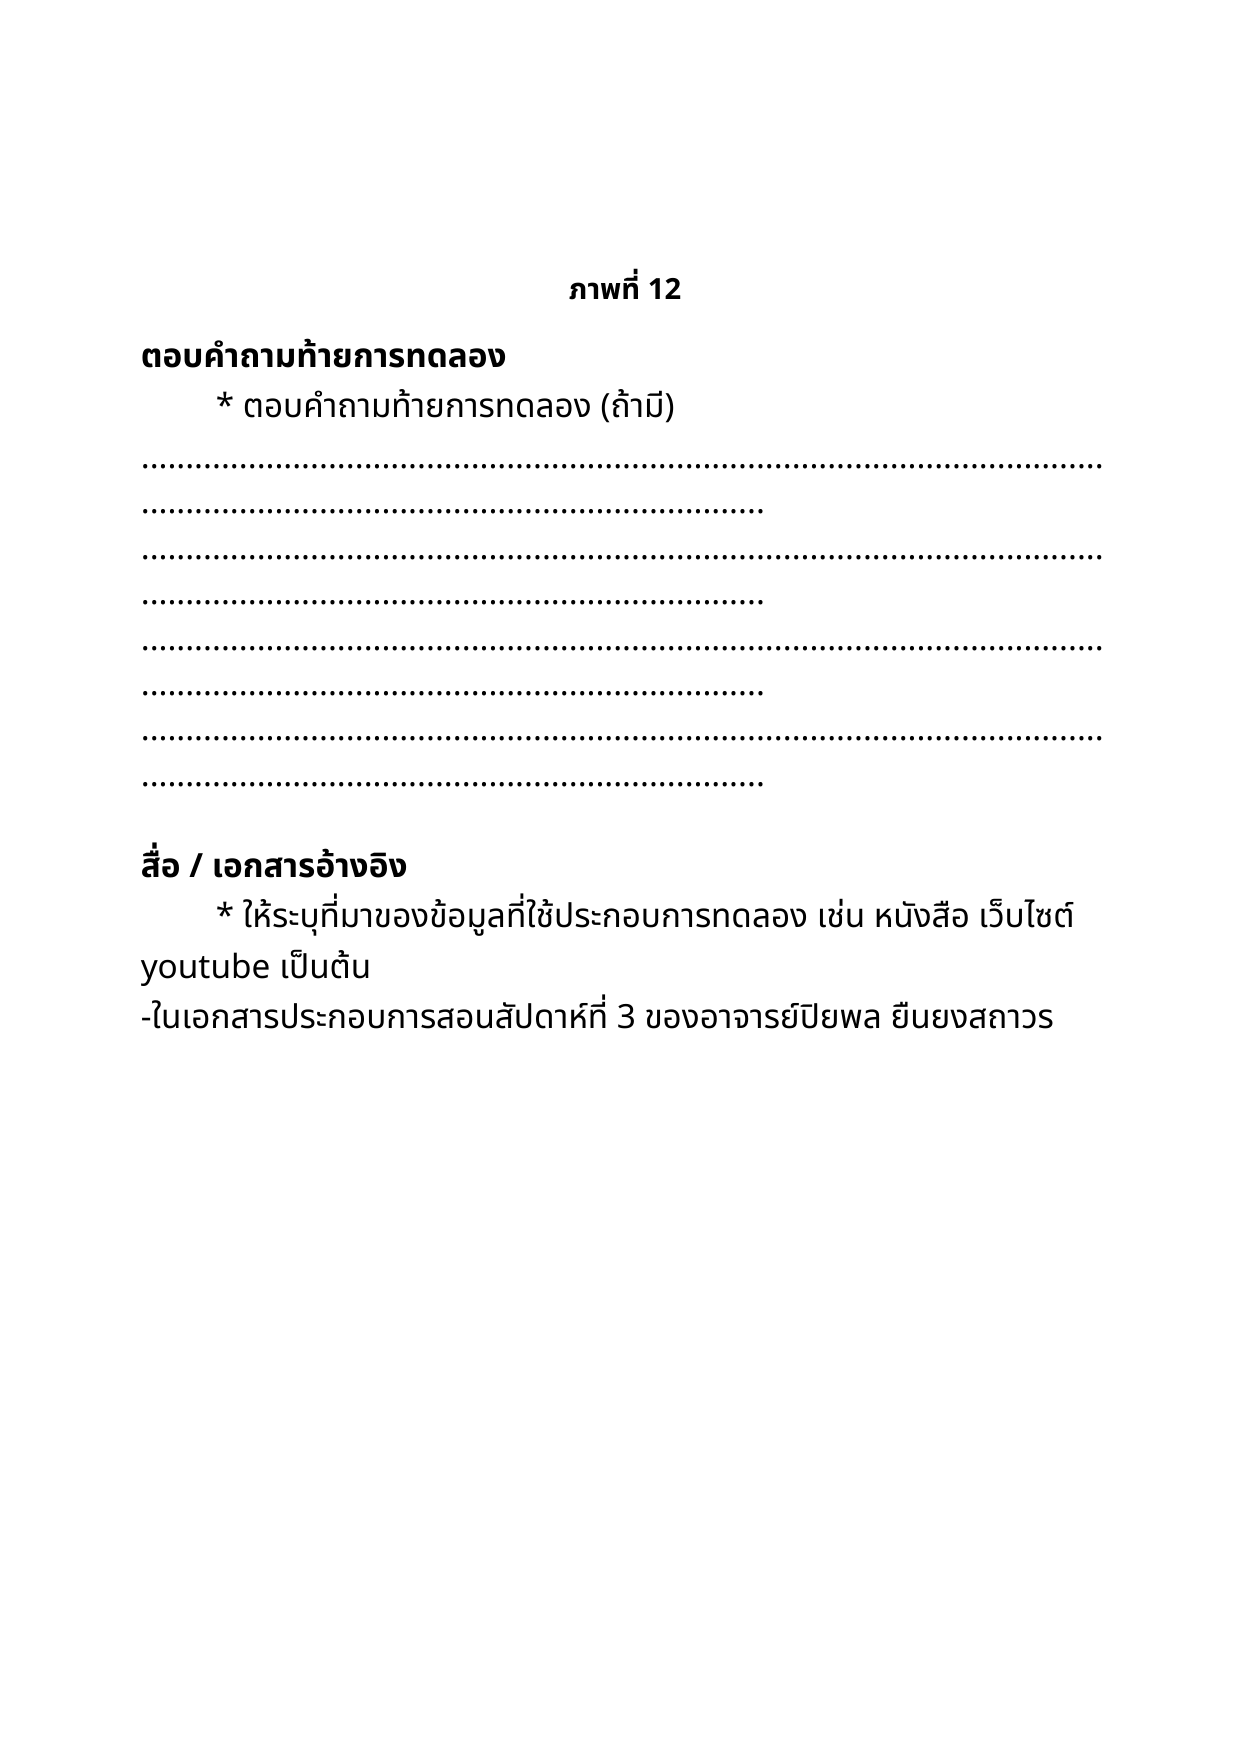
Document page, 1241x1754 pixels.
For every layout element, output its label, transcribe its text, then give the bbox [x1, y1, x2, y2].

text -ในเอกสารประกอบการสอนสัปดาห์ที่ 3 ของอาจารย์ปิยพล ยืนยงสถาวร [141, 993, 1106, 1044]
text .................................................................................................................................................................................. [141, 433, 1106, 523]
text ภาพที่ 12 [561, 268, 688, 302]
text .................................................................................................................................................................................. [141, 523, 1106, 614]
text * ตอบคำถามท้ายการทดลอง (ถ้ามี) [141, 382, 1106, 433]
text สื่อ / เอกสารอ้างอิง [141, 841, 1106, 892]
text ตอบคำถามท้ายการทดลอง [141, 332, 1106, 382]
text .................................................................................................................................................................................. [141, 614, 1106, 705]
text * ให้ระบุที่มาของข้อมูลที่ใช้ประกอบการทดลอง เช่น หนังสือ เว็บไซต์ youtube เป็นต้น [141, 892, 1106, 993]
text .................................................................................................................................................................................. [141, 705, 1106, 796]
